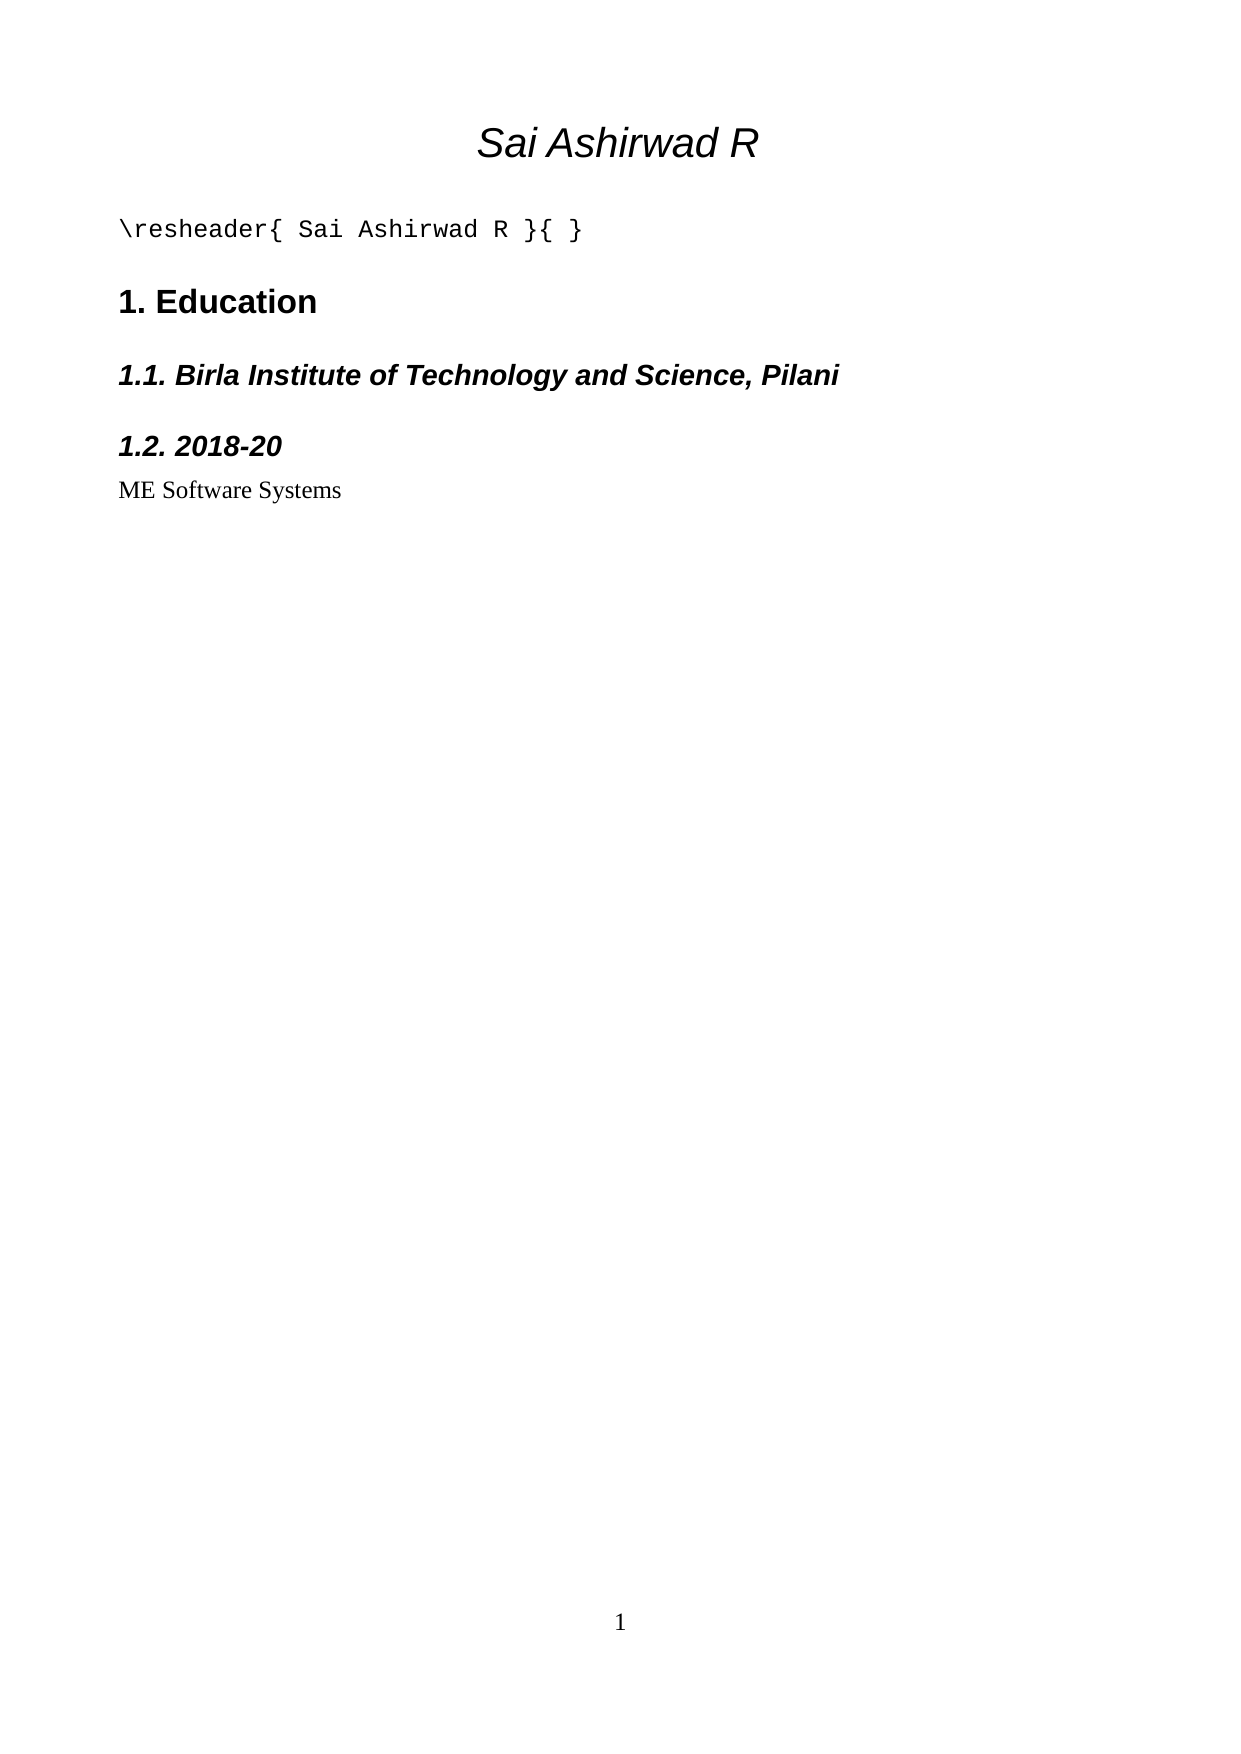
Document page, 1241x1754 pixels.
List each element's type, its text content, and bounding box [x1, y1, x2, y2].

text \resheader{ Sai Ashirwad R }{ } [118, 214, 1122, 245]
subtitle 2018-20 [118, 429, 1122, 463]
subtitle Birla Institute of Technology and Science, Pilani [118, 358, 1122, 392]
subtitle Education [118, 282, 1122, 321]
text ME Software Systems [118, 476, 1122, 504]
subtitle Sai Ashirwad R [118, 118, 1122, 166]
